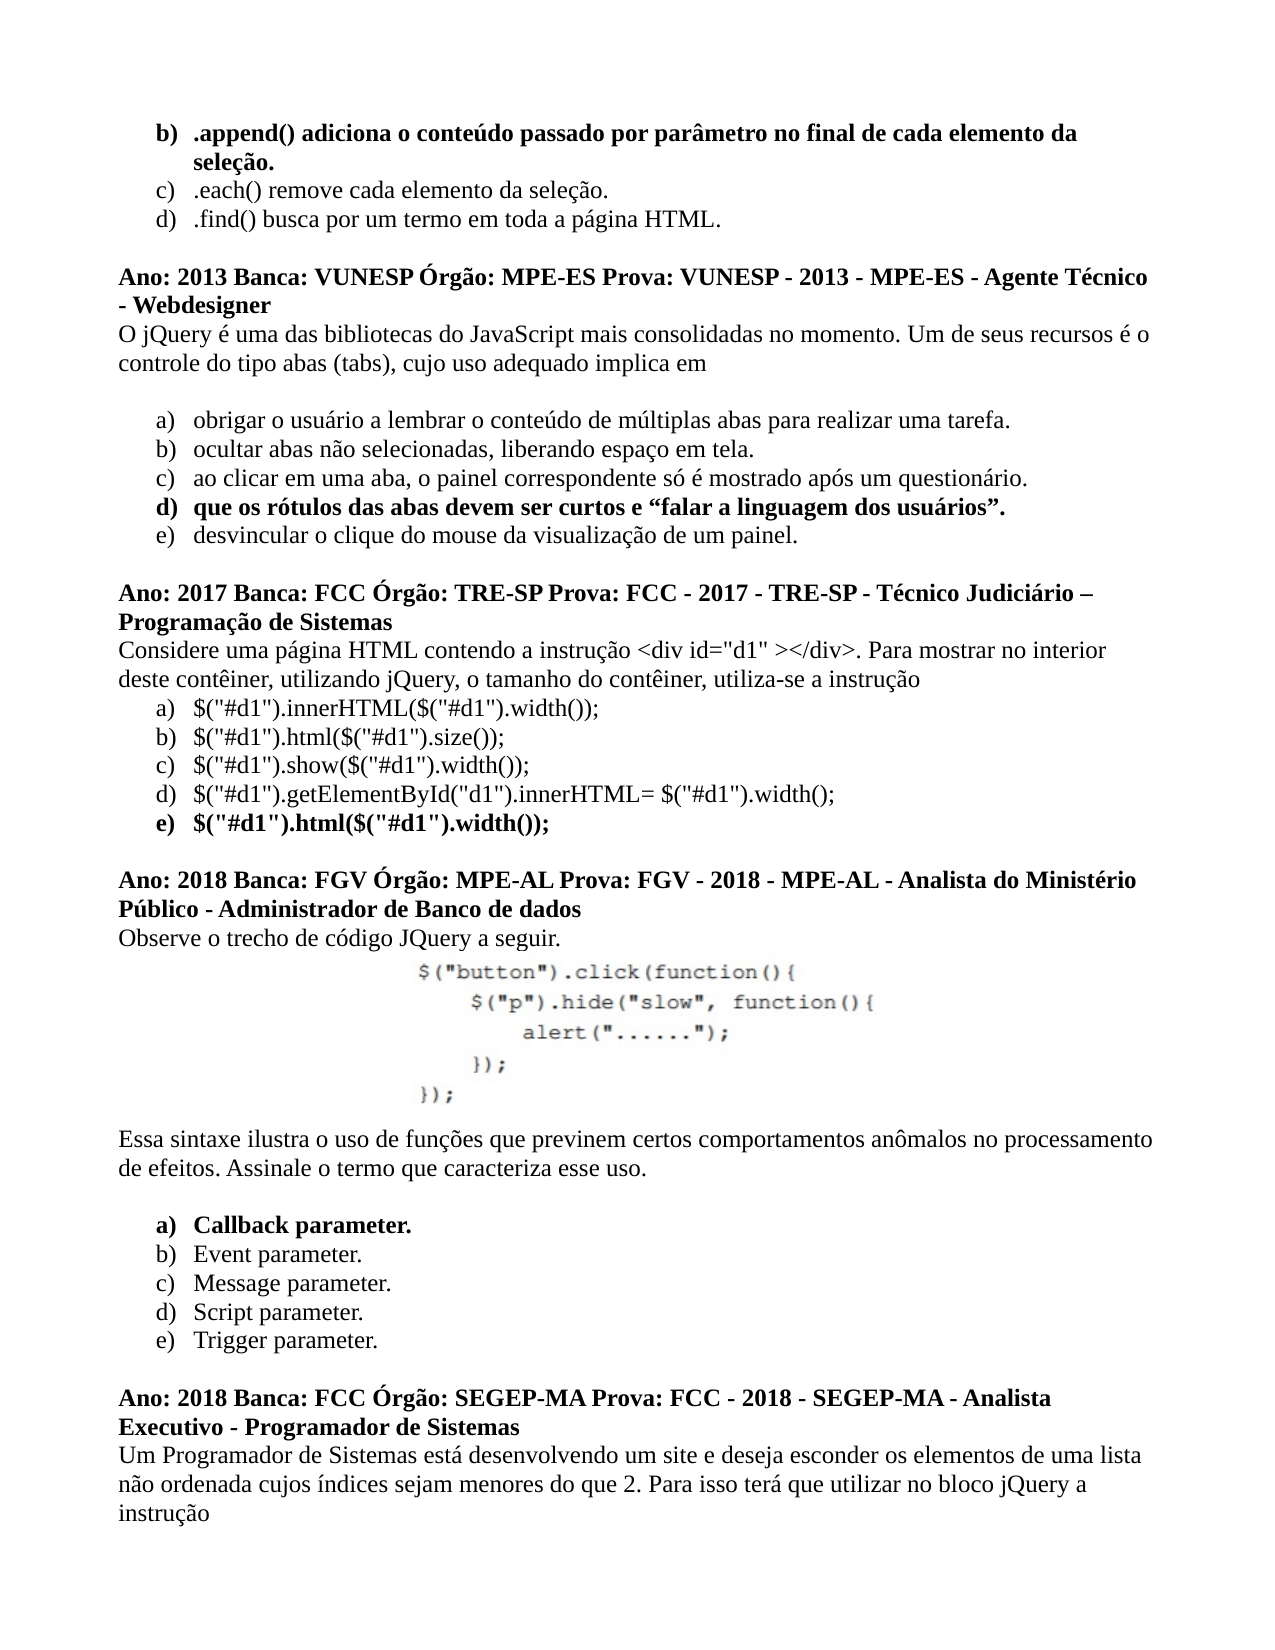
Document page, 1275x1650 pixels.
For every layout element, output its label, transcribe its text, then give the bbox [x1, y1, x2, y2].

list $("#d1").html($("#d1").size()); [156, 722, 1157, 751]
text Observe o trecho de código JQuery a seguir. [118, 923, 1157, 952]
list Callback parameter. [156, 1211, 1157, 1239]
list Trigger parameter. [156, 1326, 1157, 1354]
text Considere uma página HTML contendo a instrução <div id="d1" ></div>. Para mostrar no interior deste contêiner, utilizando jQuery, o tamanho do contêiner, utiliza-se a instrução [118, 636, 1157, 693]
list $("#d1").html($("#d1").width()); [156, 808, 1157, 837]
picture [390, 951, 885, 1121]
list Message parameter. [156, 1268, 1157, 1297]
list obrigar o usuário a lembrar o conteúdo de múltiplas abas para realizar uma tarefa. [156, 406, 1157, 434]
list .each() remove cada elemento da seleção. [156, 176, 1157, 204]
list .find() busca por um termo em toda a página HTML. [156, 204, 1157, 233]
text Essa sintaxe ilustra o uso de funções que previnem certos comportamentos anômalos no processamento de efeitos. Assinale o termo que caracteriza esse uso. [118, 1124, 1157, 1182]
text Ano: 2017 Banca: FCC Órgão: TRE-SP Prova: FCC - 2017 - TRE-SP - Técnico Judiciário – Programação de Sistemas [118, 578, 1157, 636]
list ao clicar em uma aba, o painel correspondente só é mostrado após um questionário. [156, 463, 1157, 492]
list .append() adiciona o conteúdo passado por parâmetro no final de cada elemento da seleção. [156, 118, 1157, 176]
list $("#d1").getElementById("d1").innerHTML= $("#d1").width(); [156, 779, 1157, 808]
text Ano: 2018 Banca: FCC Órgão: SEGEP-MA Prova: FCC - 2018 - SEGEP-MA - Analista Executivo - Programador de Sistemas [118, 1383, 1157, 1441]
text Um Programador de Sistemas está desenvolvendo um site e deseja esconder os elementos de uma lista não ordenada cujos índices sejam menores do que 2. Para isso terá que utilizar no bloco jQuery a instrução [118, 1441, 1157, 1527]
list $("#d1").innerHTML($("#d1").width()); [156, 693, 1157, 722]
list Script parameter. [156, 1297, 1157, 1326]
text Ano: 2013 Banca: VUNESP Órgão: MPE-ES Prova: VUNESP - 2013 - MPE-ES - Agente Técnico - Webdesigner [118, 262, 1157, 319]
list que os rótulos das abas devem ser curtos e “falar a linguagem dos usuários”. [156, 492, 1157, 521]
text Ano: 2018 Banca: FGV Órgão: MPE-AL Prova: FGV - 2018 - MPE-AL - Analista do Ministério Público - Administrador de Banco de dados [118, 866, 1157, 923]
list $("#d1").show($("#d1").width()); [156, 751, 1157, 779]
list ocultar abas não selecionadas, liberando espaço em tela. [156, 434, 1157, 463]
list Event parameter. [156, 1239, 1157, 1268]
text O jQuery é uma das bibliotecas do JavaScript mais consolidadas no momento. Um de seus recursos é o controle do tipo abas (tabs), cujo uso adequado implica em [118, 319, 1157, 377]
list desvincular o clique do mouse da visualização de um painel. [156, 521, 1157, 549]
